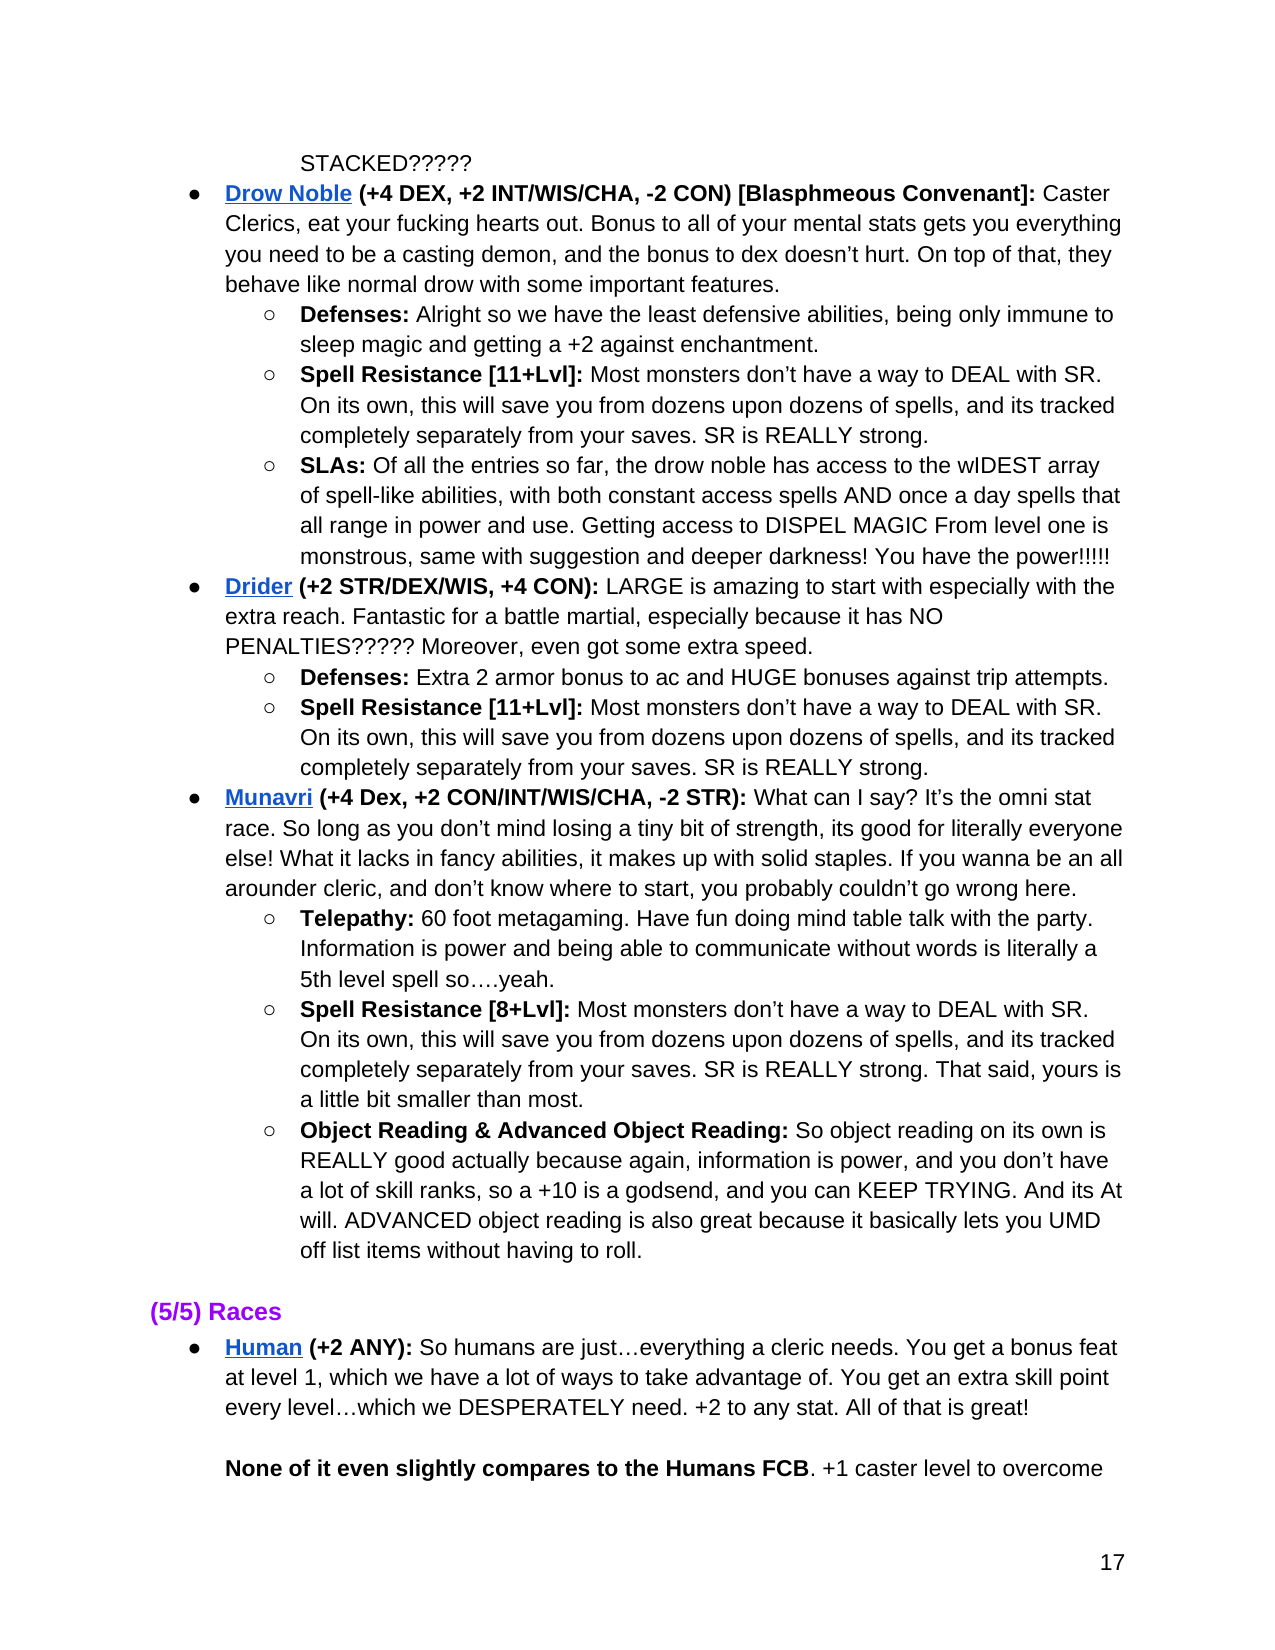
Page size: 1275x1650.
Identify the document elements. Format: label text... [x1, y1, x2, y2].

list Drow Noble (+4 DEX, +2 INT/WIS/CHA, -2 CON) [Blasphmeous Convenant]: Caster Clerics, eat your fucking hearts out. Bonus to all of your mental stats gets you everything you need to be a casting demon, and the bonus to dex doesn’t hurt. On top of that, they behave like normal drow with some important features. [187, 180, 1125, 297]
list Telepathy: 60 foot metagaming. Have fun doing mind table talk with the party. Information is power and being able to communicate without words is literally a 5th level spell so….yeah. [262, 905, 1125, 992]
list STACKED????? [262, 150, 1125, 176]
subtitle (5/5) Races [150, 1297, 1125, 1326]
list Munavri (+4 Dex, +2 CON/INT/WIS/CHA, -2 STR): What can I say? It’s the omni stat race. So long as you don’t mind losing a tiny bit of strength, its good for literally everyone else! What it lacks in fancy abilities, it makes up with solid staples. If you wanna be an all arounder cleric, and don’t know where to start, you probably couldn’t go wrong here. [187, 784, 1125, 901]
list Spell Resistance [11+Lvl]: Most monsters don’t have a way to DEAL with SR. On its own, this will save you from dozens upon dozens of spells, and its tracked completely separately from your saves. SR is REALLY strong. [262, 361, 1125, 448]
list SLAs: Of all the entries so far, the drow noble has access to the wIDEST array of spell-like abilities, with both constant access spells AND once a day spells that all range in power and use. Getting access to DISPEL MAGIC From level one is monstrous, same with suggestion and deeper darkness! You have the power!!!!! [262, 452, 1125, 569]
list Human (+2 ANY): So humans are just…everything a cleric needs. You get a bonus feat at level 1, which we have a lot of ways to take advantage of. You get an extra skill point every level…which we DESPERATELY need. +2 to any stat. All of that is great! None of it even slightly compares to the Humans FCB. +1 caster level to overcome [187, 1334, 1125, 1481]
list Spell Resistance [8+Lvl]: Most monsters don’t have a way to DEAL with SR. On its own, this will save you from dozens upon dozens of spells, and its tracked completely separately from your saves. SR is REALLY strong. That said, yours is a little bit smaller than most. [262, 996, 1125, 1113]
list Spell Resistance [11+Lvl]: Most monsters don’t have a way to DEAL with SR. On its own, this will save you from dozens upon dozens of spells, and its tracked completely separately from your saves. SR is REALLY strong. [262, 694, 1125, 781]
list Defenses: Alright so we have the least defensive abilities, being only immune to sleep magic and getting a +2 against enchantment. [262, 301, 1125, 358]
list Object Reading & Advanced Object Reading: So object reading on its own is REALLY good actually because again, information is power, and you don’t have a lot of skill ranks, so a +10 is a godsend, and you can KEEP TRYING. And its At will. ADVANCED object reading is also great because it basically lets you UMD off list items without having to roll. [262, 1117, 1125, 1264]
list Defenses: Extra 2 armor bonus to ac and HUGE bonuses against trip attempts. [262, 663, 1125, 690]
list Drider (+2 STR/DEX/WIS, +4 CON): LARGE is amazing to start with especially with the extra reach. Fantastic for a battle martial, especially because it has NO PENALTIES????? Moreover, even got some extra speed. [187, 573, 1125, 660]
